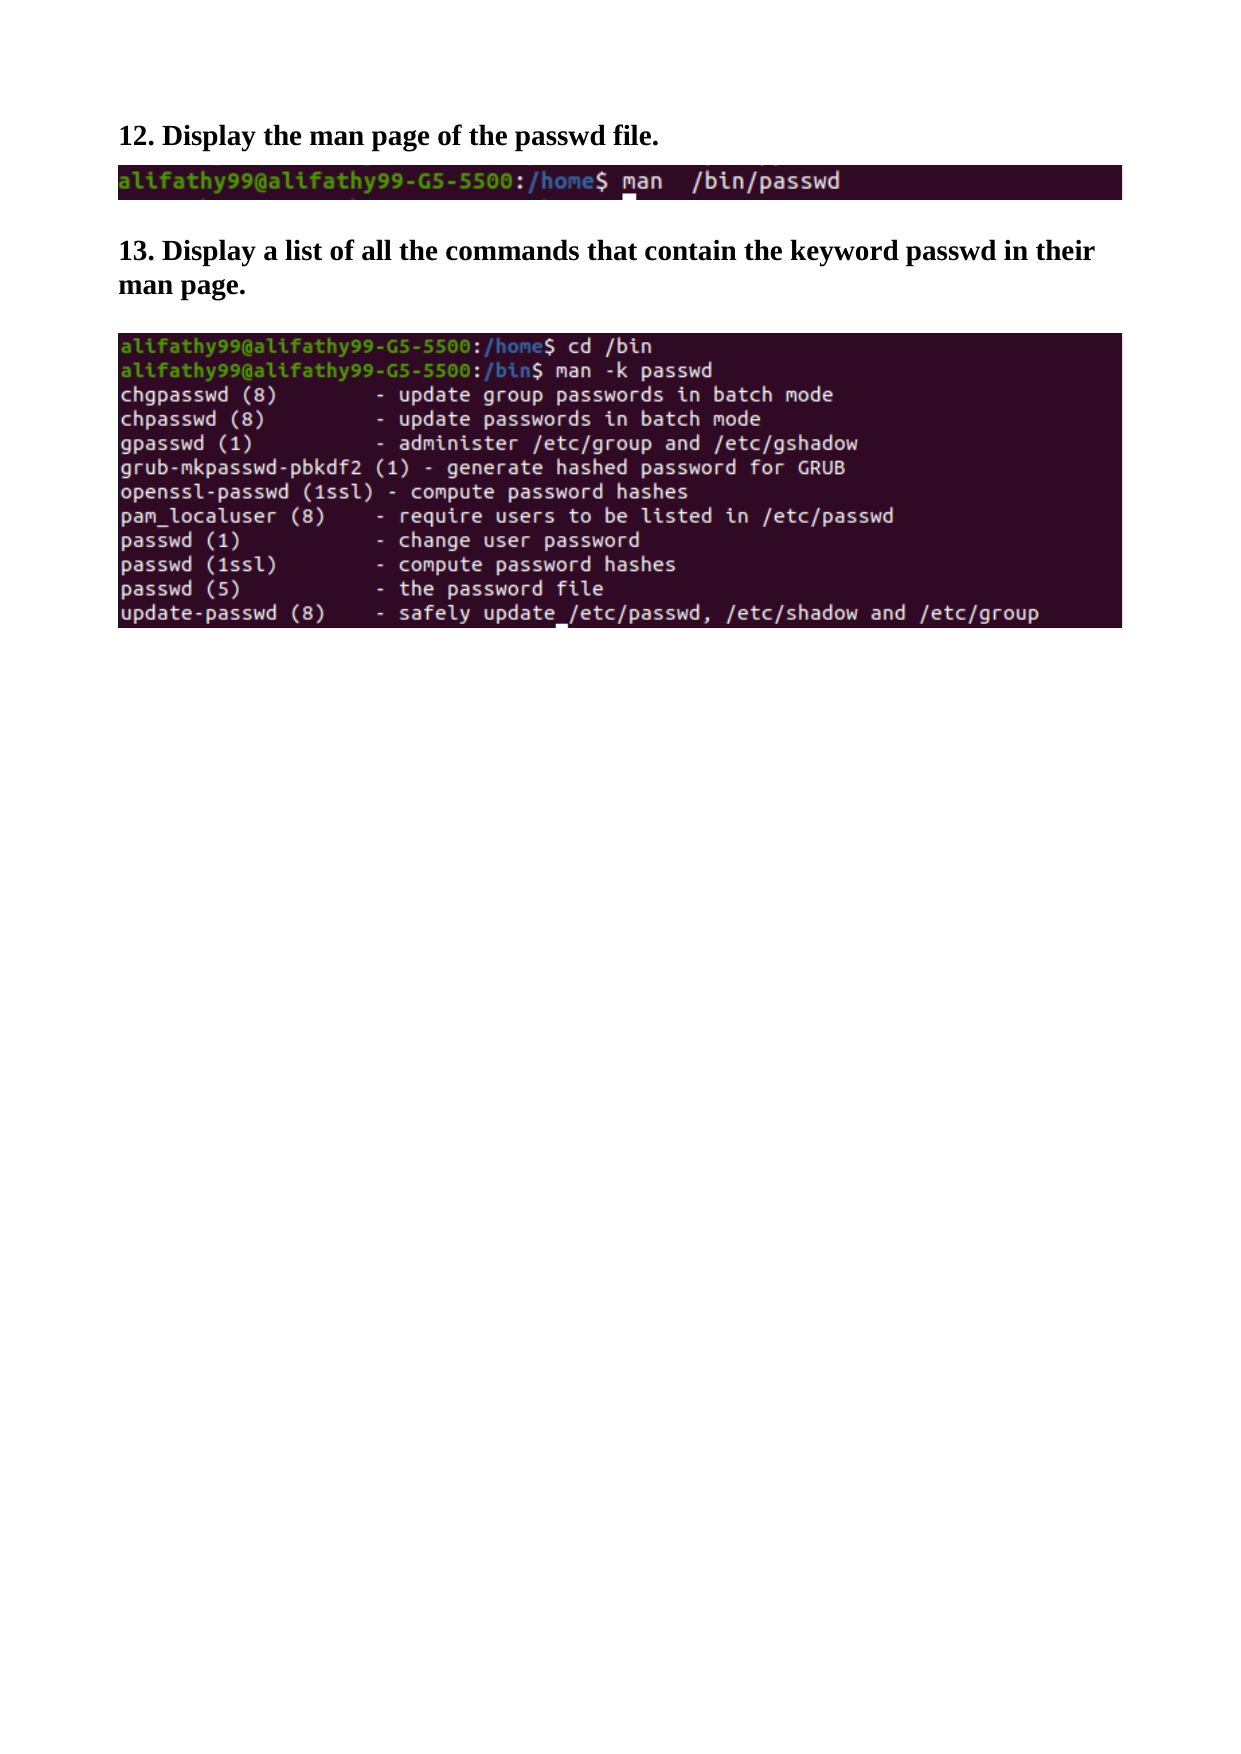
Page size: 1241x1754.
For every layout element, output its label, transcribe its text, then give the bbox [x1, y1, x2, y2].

text 13. Display a list of all the commands that contain the keyword passwd in their man page. [118, 233, 1122, 300]
text 12. Display the man page of the passwd file. [118, 118, 1122, 152]
picture [118, 333, 1123, 628]
picture [118, 165, 1123, 200]
